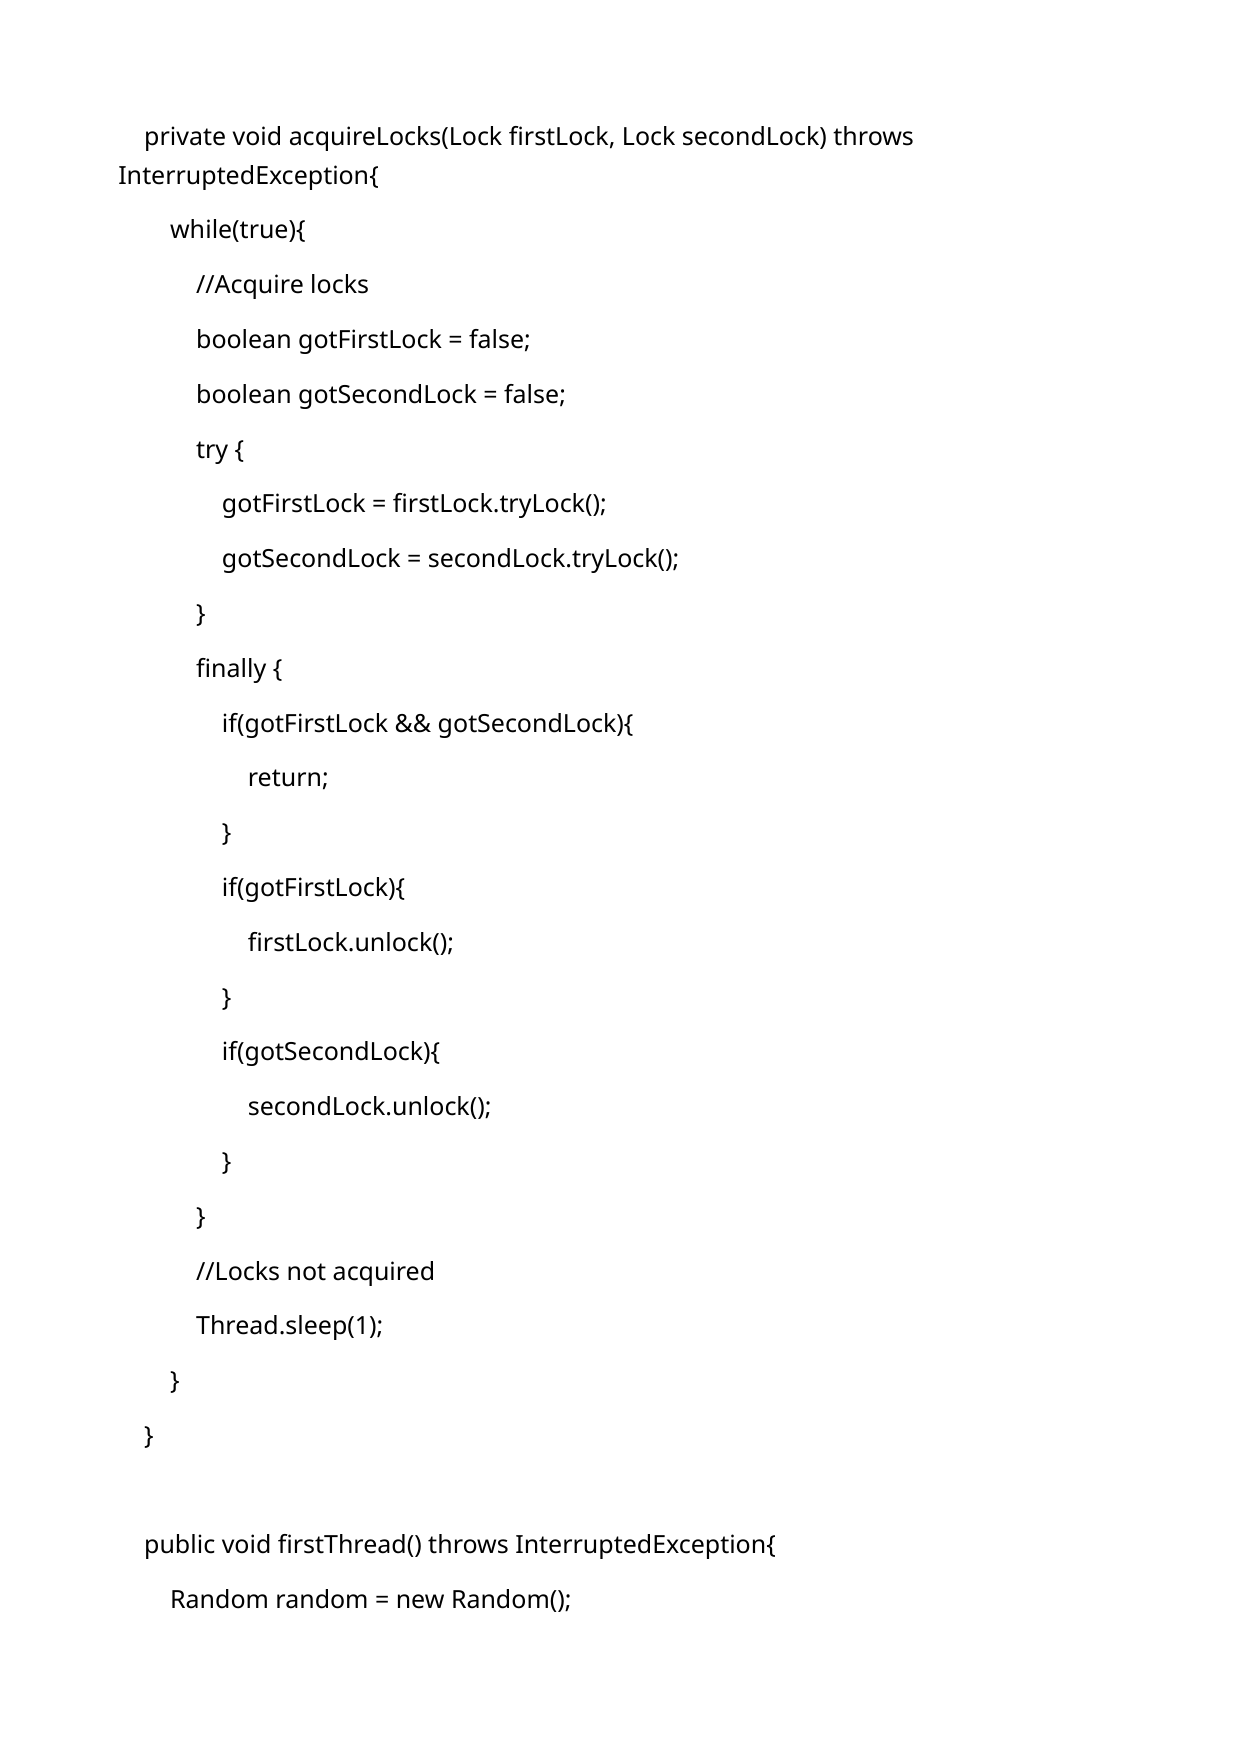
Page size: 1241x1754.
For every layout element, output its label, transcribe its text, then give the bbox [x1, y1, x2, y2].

text if(gotFirstLock){ [118, 869, 1122, 904]
text return; [118, 760, 1122, 794]
text } [118, 1143, 1122, 1178]
text } [118, 1363, 1122, 1397]
text //Acquire locks [118, 267, 1122, 301]
text boolean gotFirstLock = false; [118, 322, 1122, 356]
text while(true){ [118, 212, 1122, 246]
text firstLock.unlock(); [118, 924, 1122, 958]
text } [118, 1198, 1122, 1232]
text } [118, 979, 1122, 1013]
text } [118, 1417, 1122, 1452]
text secondLock.unlock(); [118, 1089, 1122, 1123]
text finally { [118, 650, 1122, 684]
text } [118, 596, 1122, 630]
text try { [118, 431, 1122, 465]
text gotSecondLock = secondLock.tryLock(); [118, 541, 1122, 575]
text if(gotFirstLock && gotSecondLock){ [118, 705, 1122, 739]
text public void firstThread() throws InterruptedException{ [118, 1527, 1122, 1561]
text boolean gotSecondLock = false; [118, 376, 1122, 411]
text private void acquireLocks(Lock firstLock, Lock secondLock) throws InterruptedException{ [118, 118, 1122, 191]
text gotFirstLock = firstLock.tryLock(); [118, 486, 1122, 520]
text //Locks not acquired [118, 1253, 1122, 1287]
text Thread.sleep(1); [118, 1308, 1122, 1342]
text Random random = new Random(); [118, 1582, 1122, 1616]
text } [118, 815, 1122, 849]
text if(gotSecondLock){ [118, 1034, 1122, 1068]
